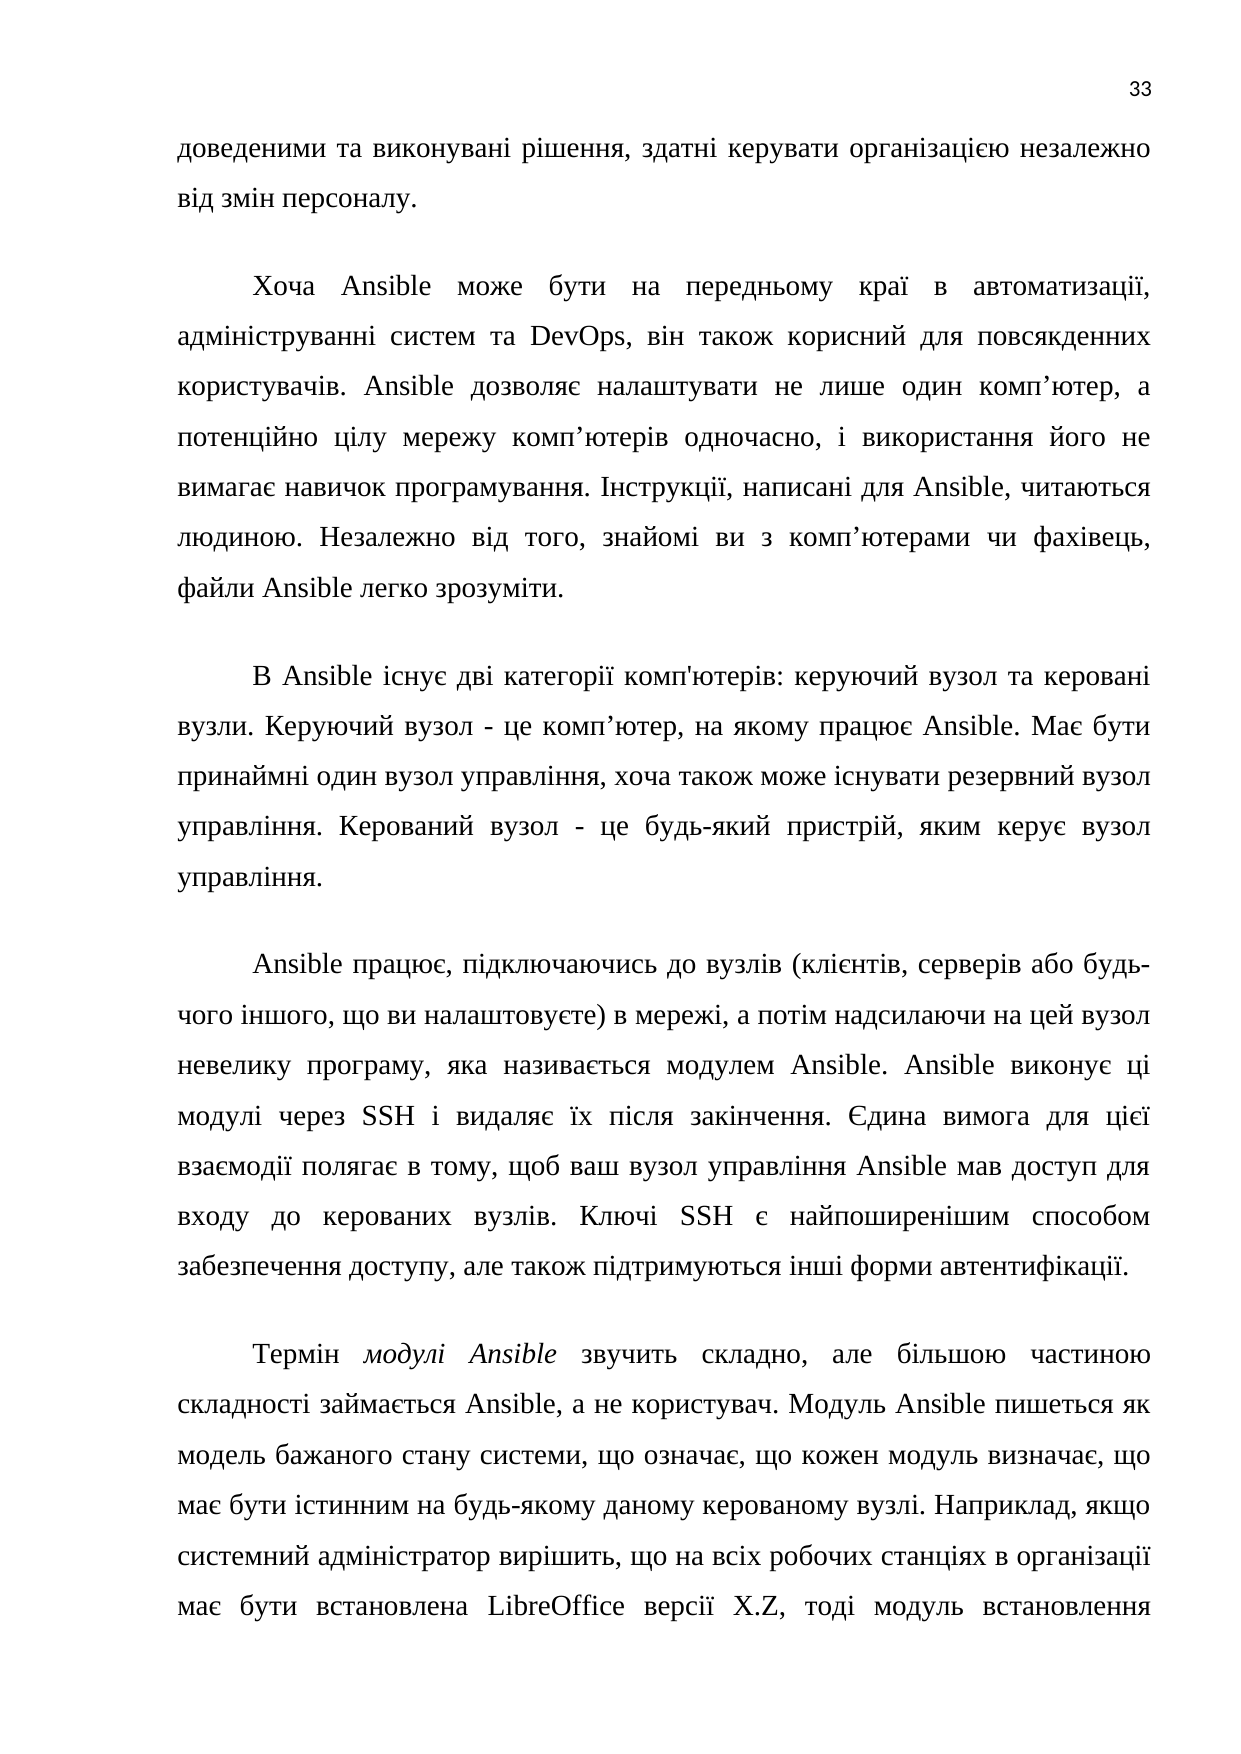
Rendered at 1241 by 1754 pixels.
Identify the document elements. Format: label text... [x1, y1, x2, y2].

text доведеними та виконувані рішення, здатні керувати організацією незалежно від змін персоналу. [177, 130, 1152, 214]
text Термін модулі Ansible звучить складно, але більшою частиною складності займається Ansible, а не користувач. Модуль Ansible пишеться як модель бажаного стану системи, що означає, що кожен модуль визначає, що має бути істинним на будь-якому даному керованому вузлі. Наприклад, якщо системний адміністратор вирішить, що на всіх робочих станціях в організації має бути встановлена ​​LibreOffice версії X.Z, тоді модуль встановлення [177, 1336, 1152, 1621]
text Ansible працює, підключаючись до вузлів (клієнтів, серверів або будь-чого іншого, що ви налаштовуєте) в мережі, а потім надсилаючи на цей вузол невелику програму, яка називається модулем Ansible. Ansible виконує ці модулі через SSH і видаляє їх після закінчення. Єдина вимога для цієї взаємодії полягає в тому, щоб ваш вузол управління Ansible мав доступ для входу до керованих вузлів. Ключі SSH є найпоширенішим способом забезпечення доступу, але також підтримуються інші форми автентифікації. [177, 947, 1152, 1282]
text Хоча Ansible може бути на передньому краї в автоматизації, адмініструванні систем та DevOps, він також корисний для повсякденних користувачів. Ansible дозволяє налаштувати не лише один комп’ютер, а потенційно цілу мережу комп’ютерів одночасно, і використання його не вимагає навичок програмування. Інструкції, написані для Ansible, читаються людиною. Незалежно від того, знайомі ви з комп’ютерами чи фахівець, файли Ansible легко зрозуміти. [177, 268, 1152, 603]
text В Ansible існує дві категорії комп'ютерів: керуючий вузол та керовані вузли. Керуючий вузол - це комп’ютер, на якому працює Ansible. Має бути принаймні один вузол управління, хоча також може існувати резервний вузол управління. Керований вузол - це будь-який пристрій, яким керує вузол управління. [177, 658, 1152, 892]
